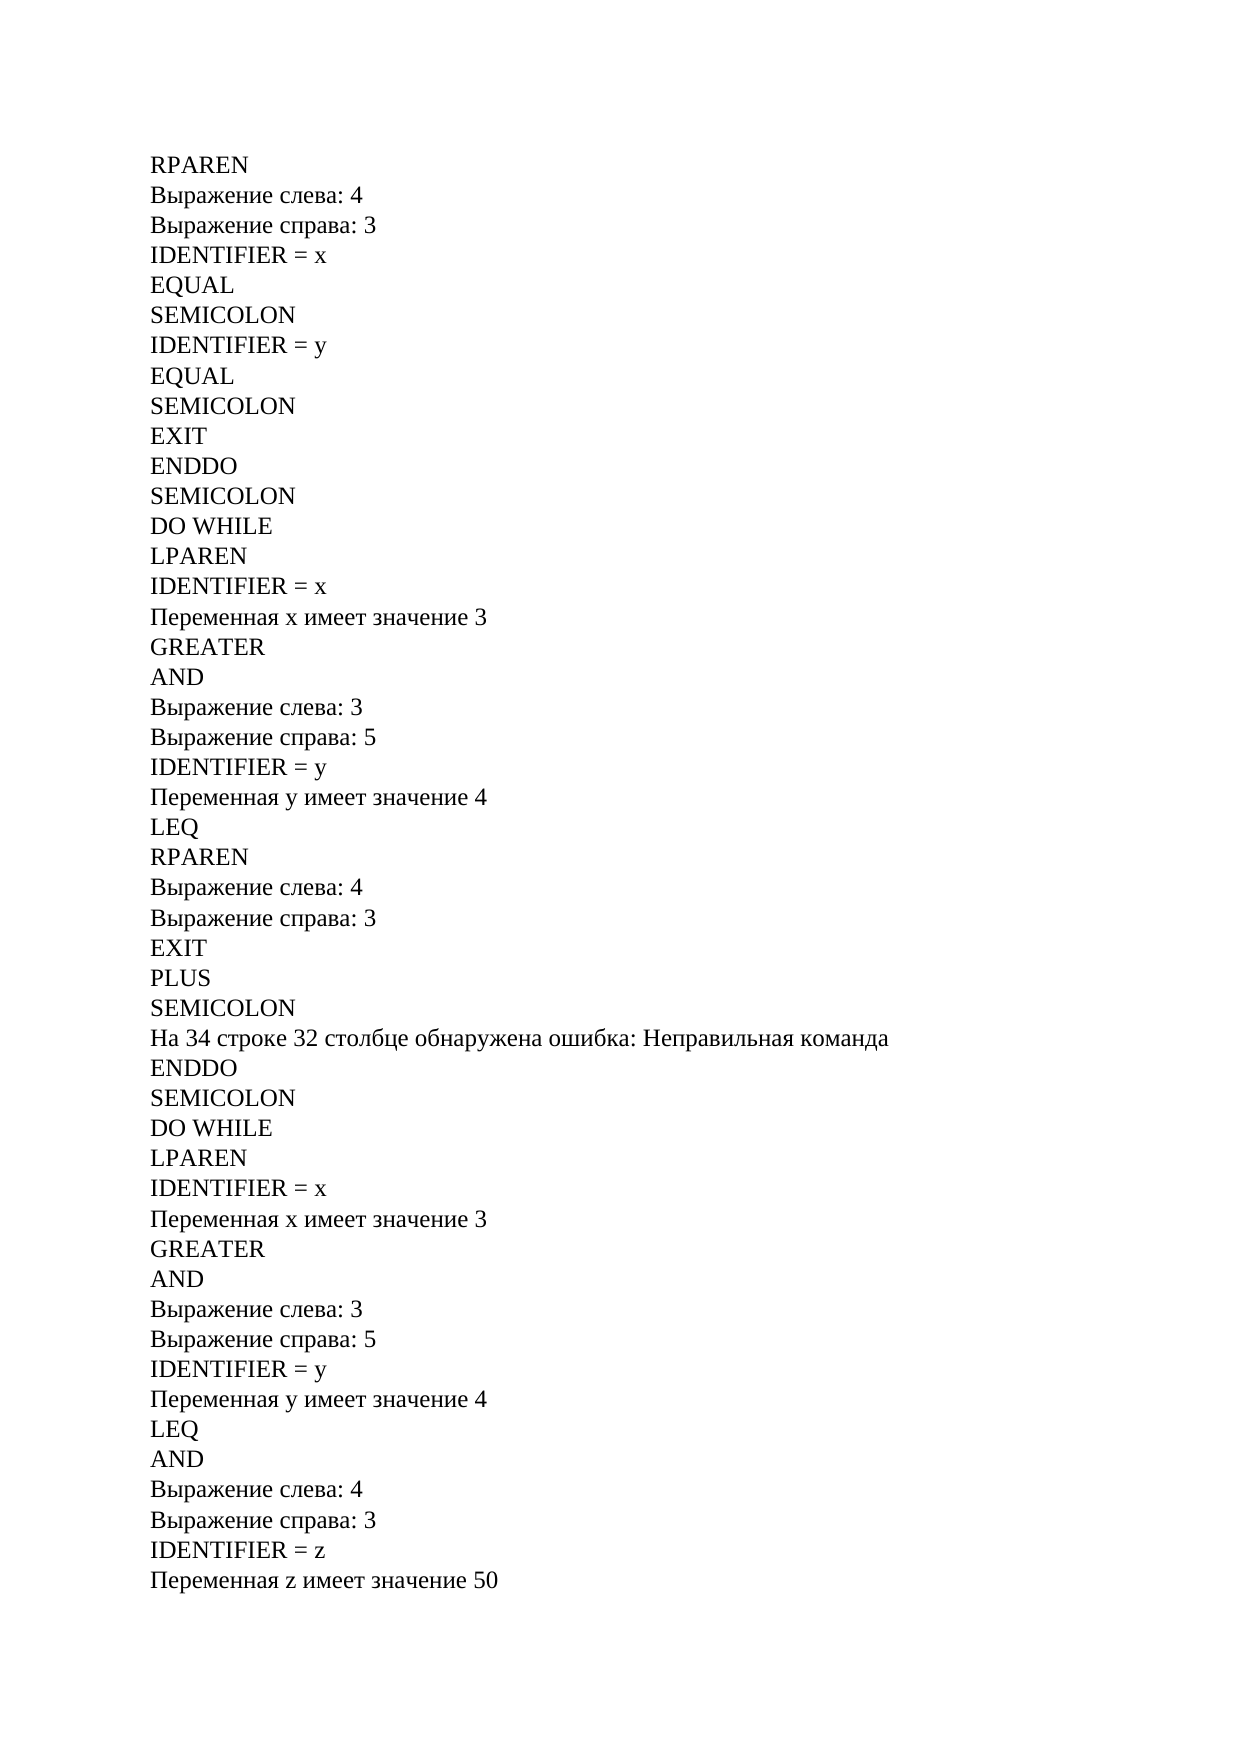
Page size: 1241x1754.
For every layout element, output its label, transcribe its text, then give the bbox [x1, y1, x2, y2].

text IDENTIFIER = y [150, 752, 1090, 781]
text LEQ [150, 812, 1090, 841]
text SEMICOLON [150, 481, 1090, 510]
text EXIT [150, 933, 1090, 961]
text AND [150, 1264, 1090, 1293]
text IDENTIFIER = y [150, 1354, 1090, 1383]
text DO WHILE [150, 511, 1090, 540]
text Выражение слева: 3 [150, 692, 1090, 721]
text Переменная x имеет значение 3 [150, 602, 1090, 630]
text PLUS [150, 963, 1090, 992]
text Переменная y имеет значение 4 [150, 782, 1090, 811]
text ENDDO [150, 1053, 1090, 1082]
text ENDDO [150, 451, 1090, 480]
text SEMICOLON [150, 301, 1090, 329]
text Выражение справа: 3 [150, 210, 1090, 239]
text AND [150, 662, 1090, 691]
text EQUAL [150, 361, 1090, 389]
text GREATER [150, 1234, 1090, 1262]
text IDENTIFIER = x [150, 1173, 1090, 1202]
text Выражение справа: 3 [150, 1505, 1090, 1533]
text Переменная y имеет значение 4 [150, 1384, 1090, 1413]
text IDENTIFIER = x [150, 240, 1090, 269]
text Выражение слева: 4 [150, 1474, 1090, 1503]
text Выражение справа: 3 [150, 903, 1090, 931]
text LPAREN [150, 541, 1090, 570]
text Выражение справа: 5 [150, 1324, 1090, 1353]
text IDENTIFIER = y [150, 331, 1090, 359]
text Выражение слева: 4 [150, 872, 1090, 901]
text RPAREN [150, 842, 1090, 871]
text Выражение слева: 4 [150, 180, 1090, 209]
text Выражение слева: 3 [150, 1294, 1090, 1323]
text Выражение справа: 5 [150, 722, 1090, 751]
text EXIT [150, 421, 1090, 450]
text На 34 строке 32 столбце обнаружена ошибка: Неправильная команда [150, 1023, 1090, 1052]
text LPAREN [150, 1143, 1090, 1172]
text SEMICOLON [150, 993, 1090, 1022]
text AND [150, 1444, 1090, 1473]
text SEMICOLON [150, 391, 1090, 419]
text IDENTIFIER = x [150, 571, 1090, 600]
text GREATER [150, 632, 1090, 660]
text LEQ [150, 1414, 1090, 1443]
text Переменная z имеет значение 50 [150, 1565, 1090, 1594]
text EQUAL [150, 270, 1090, 299]
text SEMICOLON [150, 1083, 1090, 1112]
text Переменная x имеет значение 3 [150, 1204, 1090, 1232]
text IDENTIFIER = z [150, 1535, 1090, 1563]
text RPAREN [150, 150, 1090, 179]
text DO WHILE [150, 1113, 1090, 1142]
